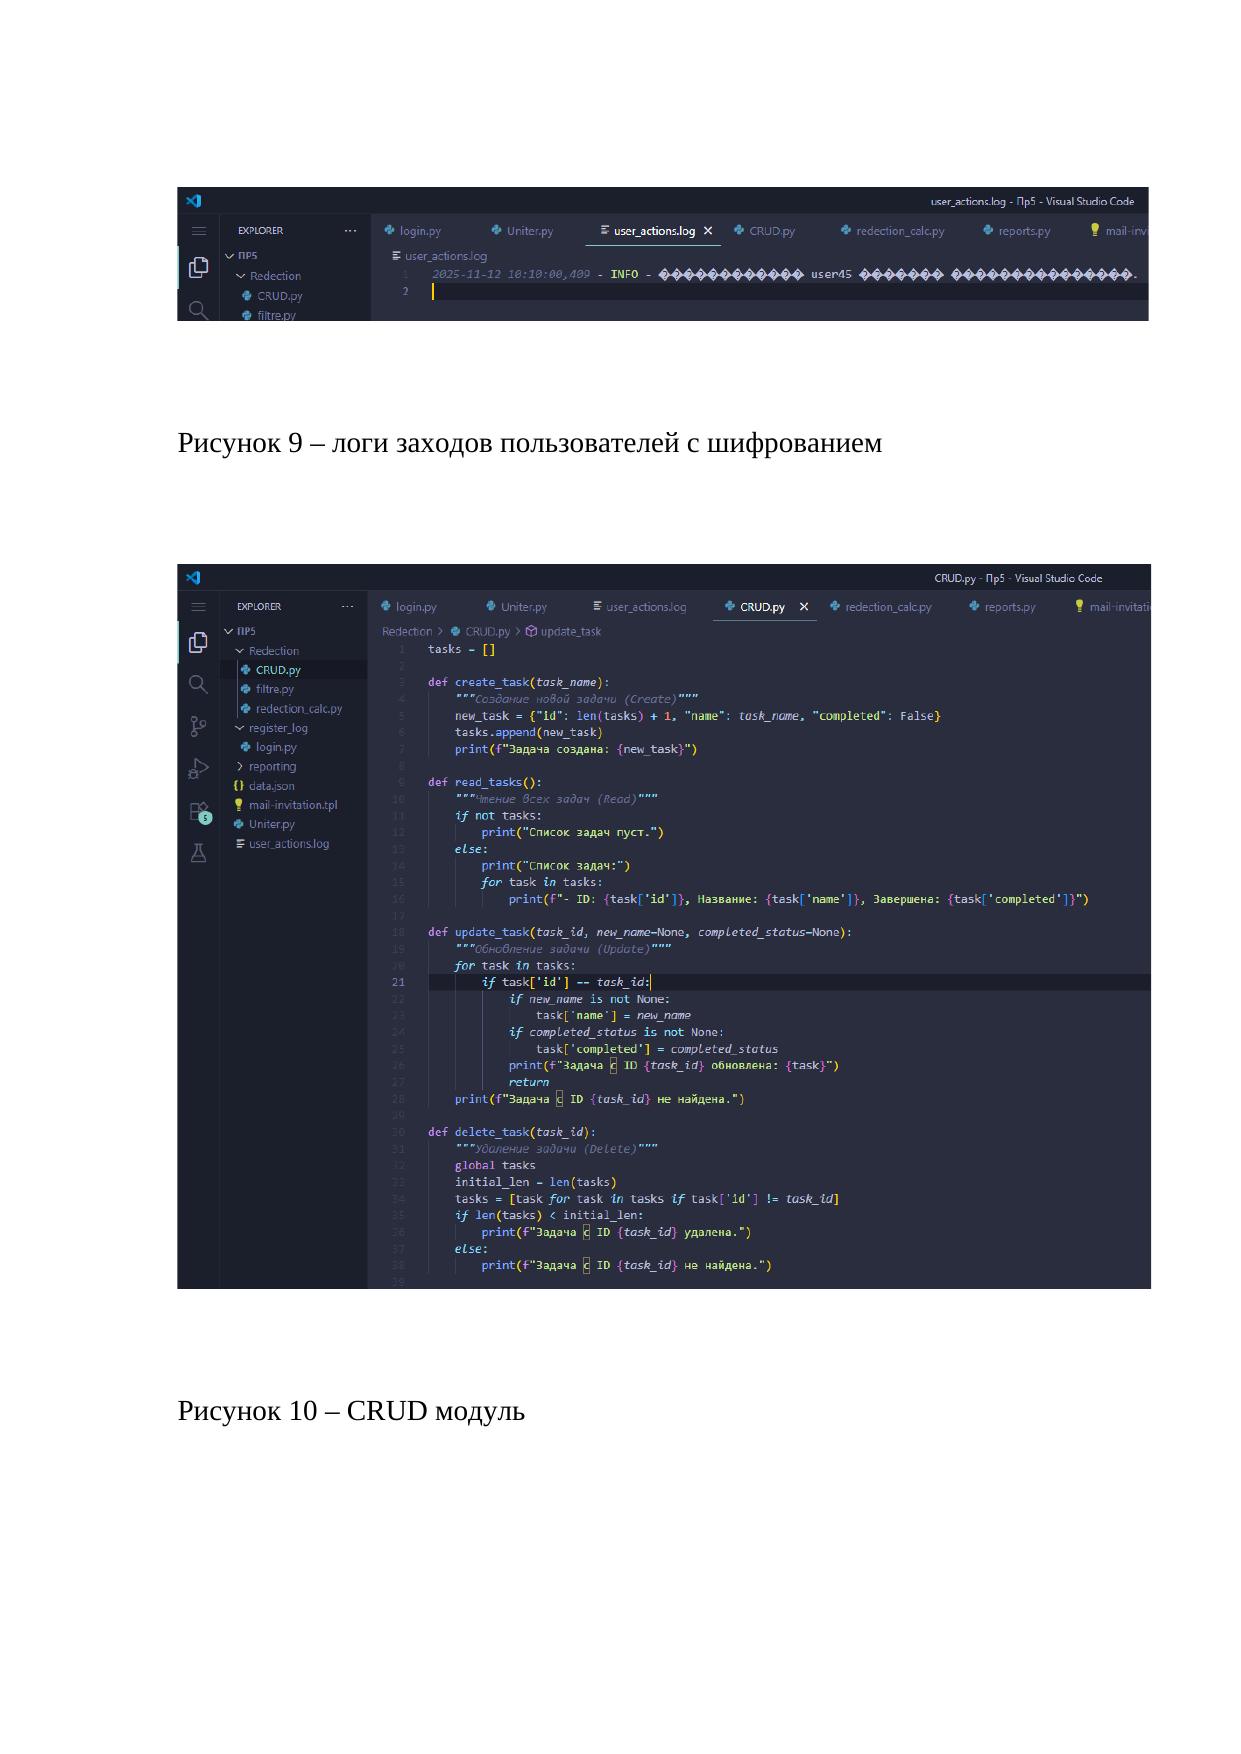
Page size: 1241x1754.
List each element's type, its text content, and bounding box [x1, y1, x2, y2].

picture [177, 187, 1149, 321]
text Рисунок 10 – CRUD модуль [177, 1393, 1152, 1427]
picture [177, 564, 1152, 1289]
text Рисунок 9 – логи заходов пользователей с шифрованием [177, 425, 1152, 459]
